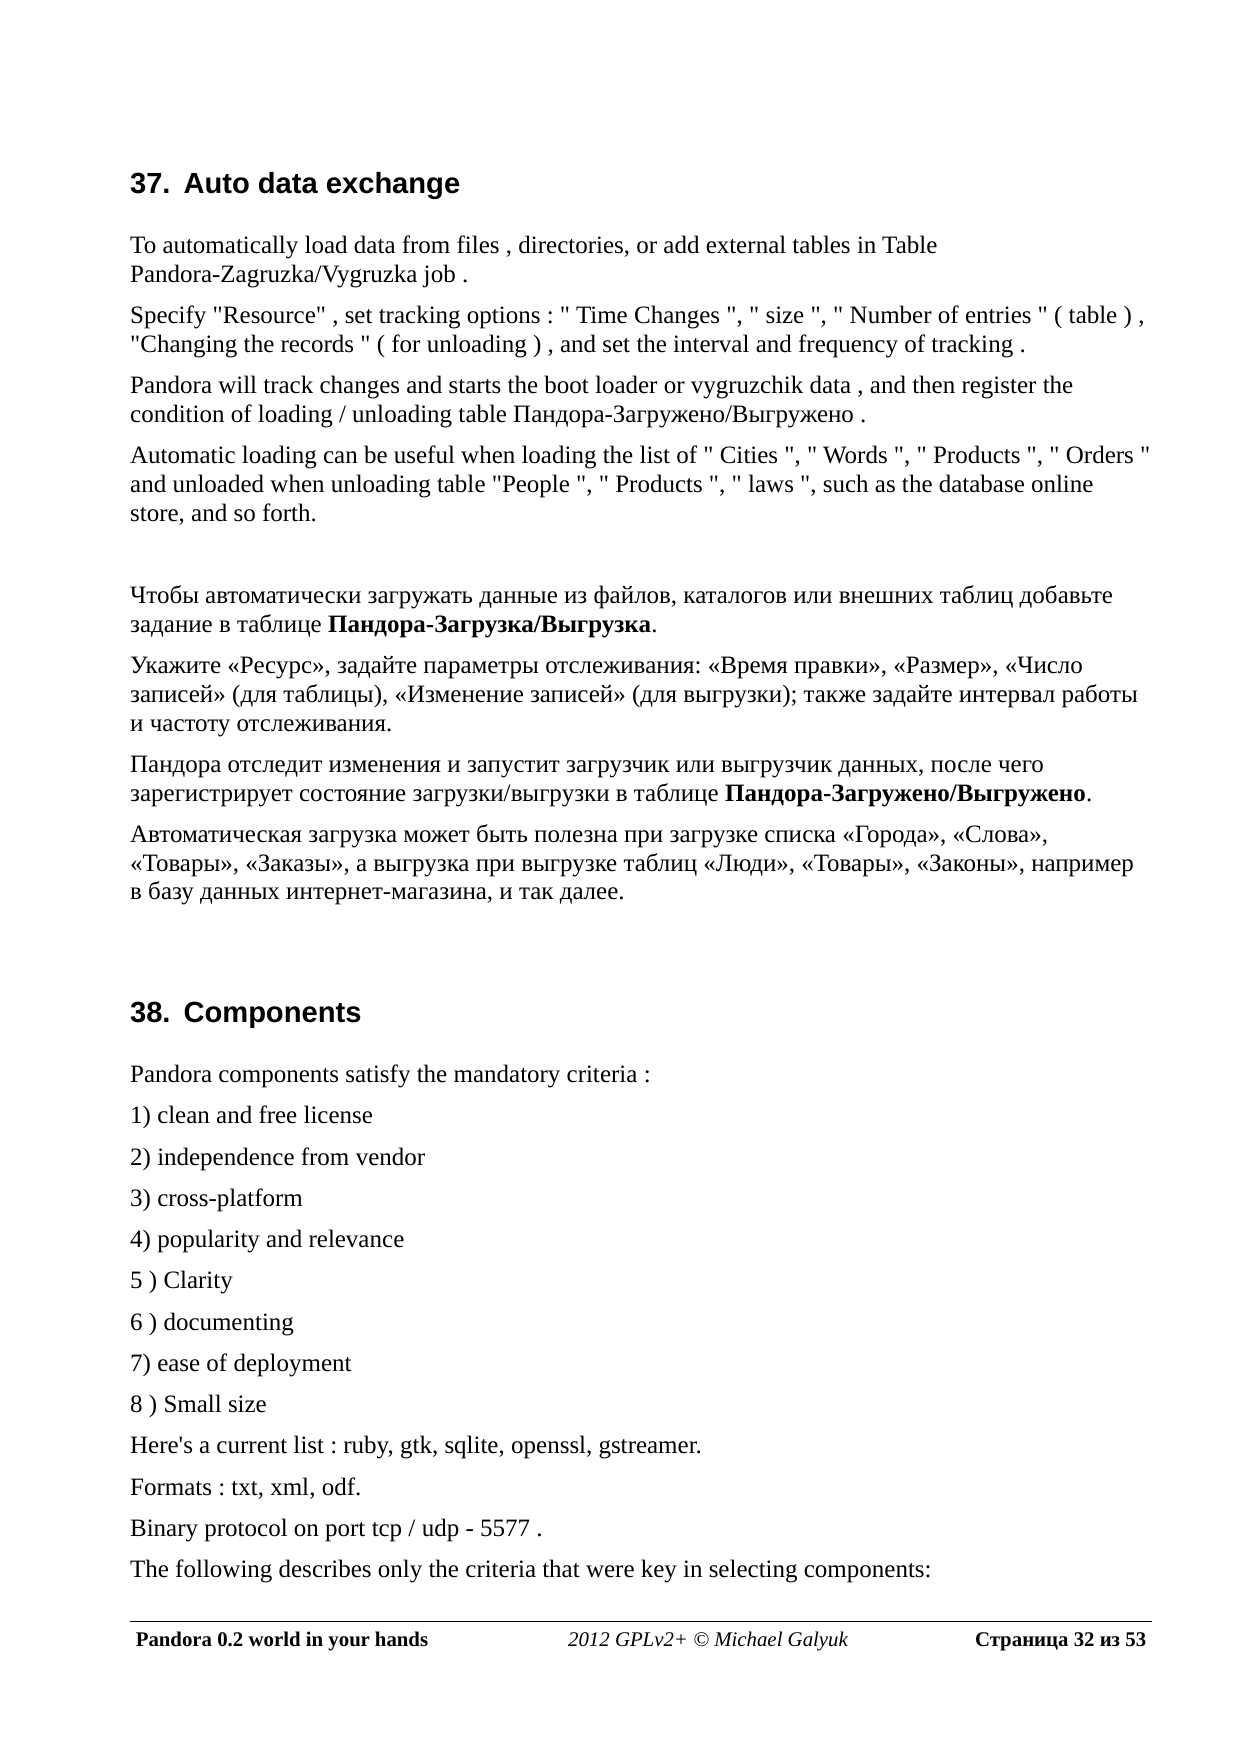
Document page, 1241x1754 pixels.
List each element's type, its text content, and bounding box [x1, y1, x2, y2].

text Automatic loading can be useful when loading the list of " Cities ", " Words ", " Products ", " Orders " and unloaded when unloading table "People ", " Products ", " laws ", such as the database online store, and so forth. [130, 440, 1152, 526]
subtitle Components [130, 996, 1152, 1029]
text Автоматическая загрузка может быть полезна при загрузке списка «Города», «Слова», «Товары», «Заказы», а выгрузка при выгрузке таблиц «Люди», «Товары», «Законы», например в базу данных интернет-магазина, и так далее. [130, 819, 1152, 905]
text Чтобы автоматически загружать данные из файлов, каталогов или внешних таблиц добавьте задание в таблице Пандора-Загрузка/Выгрузка. [130, 580, 1152, 638]
text 1) clean and free license [130, 1100, 1152, 1129]
text Binary protocol on port tcp / udp - 5577 . [130, 1513, 1152, 1542]
subtitle Auto data exchange [130, 166, 1152, 200]
text Formats : txt, xml, odf. [130, 1472, 1152, 1500]
text 4) popularity and relevance [130, 1224, 1152, 1253]
text 8 ) Small size [130, 1389, 1152, 1418]
text Here's a current list : ruby, gtk, sqlite, openssl, gstreamer. [130, 1430, 1152, 1459]
text The following describes only the criteria that were key in selecting components: [130, 1554, 1152, 1583]
text Pandora will track changes and starts the boot loader or vygruzchik data , and then register the condition of loading / unloading table Пандора-Загружено/Выгружено . [130, 370, 1152, 428]
text 3) cross-platform [130, 1183, 1152, 1212]
text 2) independence from vendor [130, 1142, 1152, 1170]
text Specify "Resource" , set tracking options : " Time Changes ", " size ", " Number of entries " ( table ) , "Changing the records " ( for unloading ) , and set the interval and frequency of tracking . [130, 300, 1152, 358]
text 6 ) documenting [130, 1307, 1152, 1335]
text 7) ease of deployment [130, 1348, 1152, 1377]
text To automatically load data from files , directories, or add external tables in Table Pandora-Zagruzka/Vygruzka job . [130, 230, 1152, 288]
text Пандора отследит изменения и запустит загрузчик или выгрузчик данных, после чего зарегистрирует состояние загрузки/выгрузки в таблице Пандора-Загружено/Выгружено. [130, 749, 1152, 806]
text Укажите «Ресурс», задайте параметры отслеживания: «Время правки», «Размер», «Число записей» (для таблицы), «Изменение записей» (для выгрузки); также задайте интервал работы и частоту отслеживания. [130, 650, 1152, 736]
text 5 ) Clarity [130, 1265, 1152, 1294]
text Pandora components satisfy the mandatory criteria : [130, 1059, 1152, 1088]
